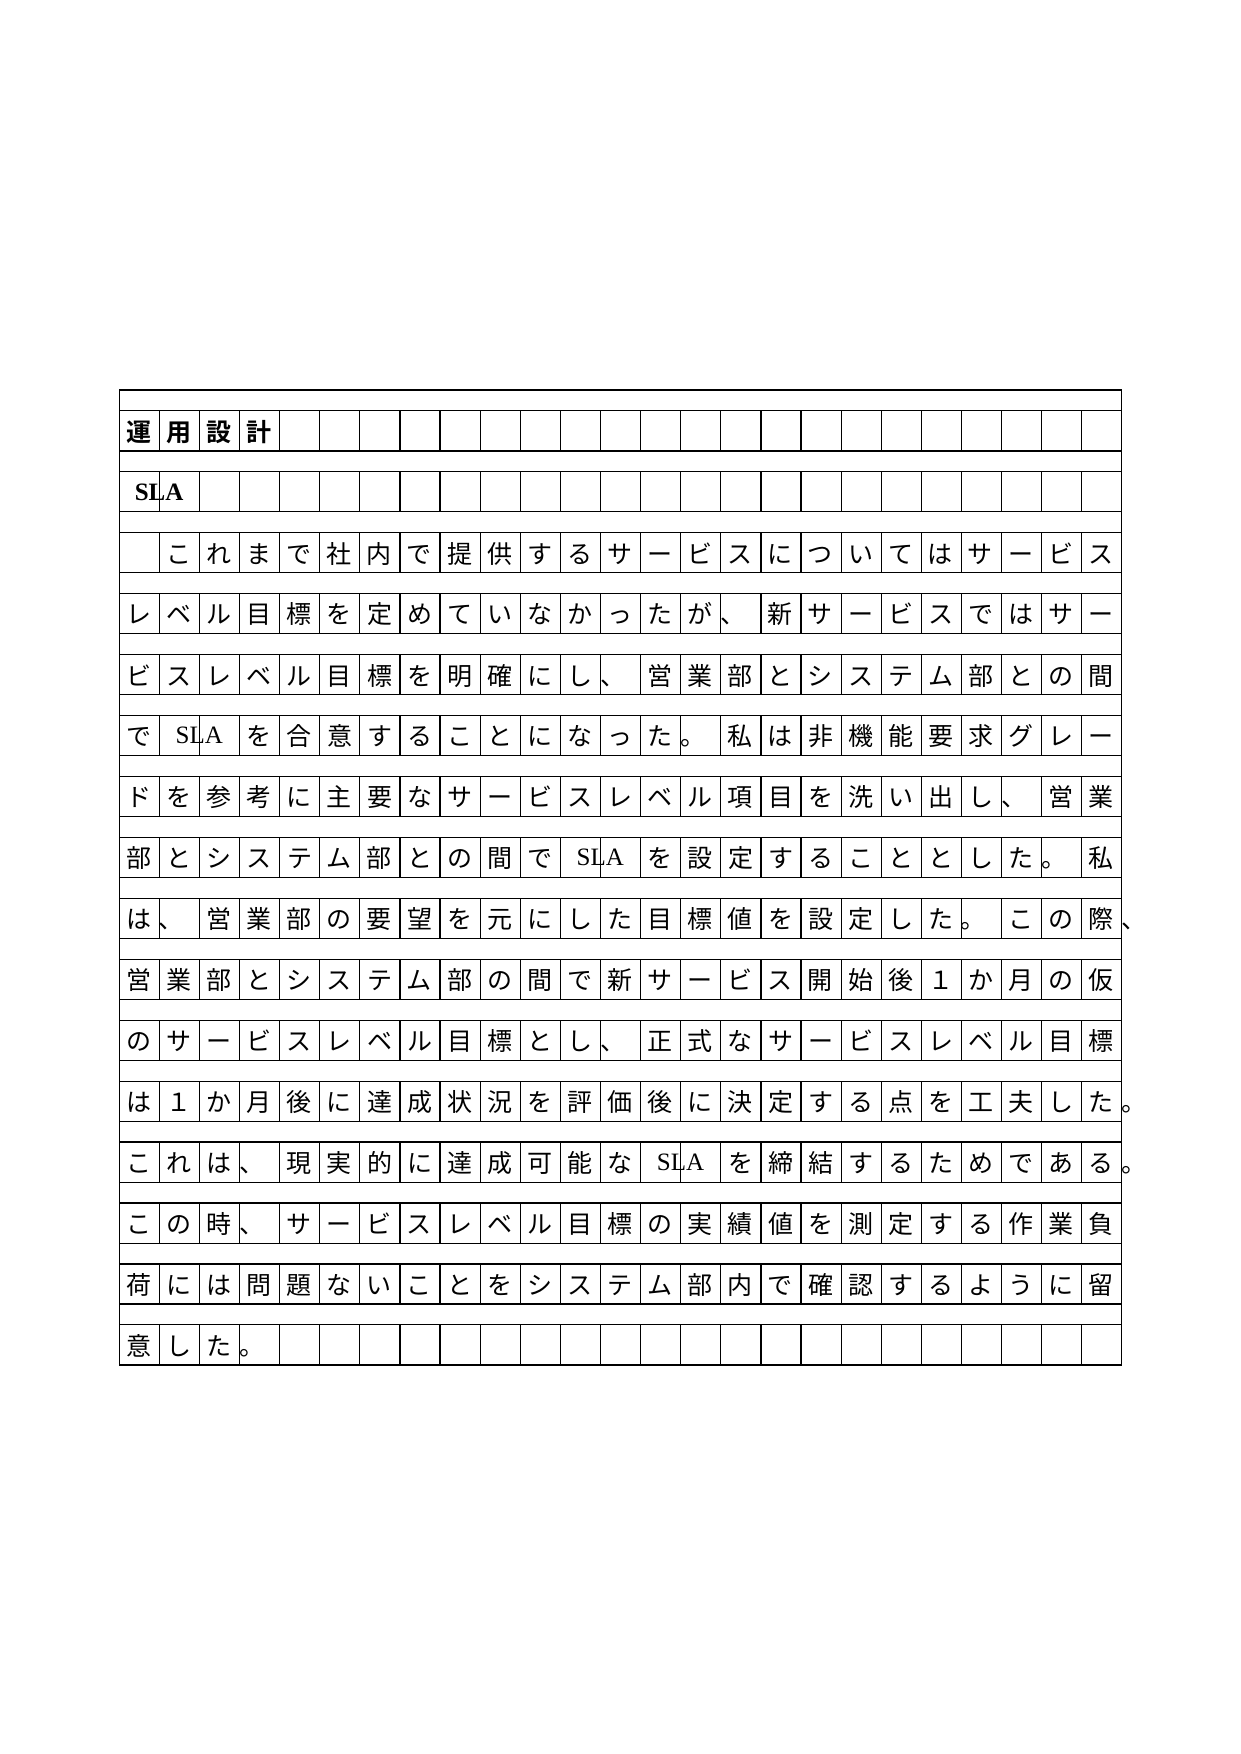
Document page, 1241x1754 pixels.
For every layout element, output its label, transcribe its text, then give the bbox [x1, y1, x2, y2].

text これまで社内で提供するサービスについてはサービスレベル目標を定めていなかったが、新サービスではサービスレベル目標を明確にし、営業部とシステム部との間でSLAを合意することになった。私は非機能要求グレードを参考に主要なサービスレベル項目を洗い出し、営業部とシステム部との間でSLAを設定することとした。私は、営業部の要望を元にした目標値を設定した。この際、営業部とシステム部の間で新サービス開始後１か月の仮のサービスレベル目標とし、正式なサービスレベル目標は１か月後に達成状況を評価後に決定する点を工夫した。これは、現実的に達成可能なSLAを締結するためである。この時、サービスレベル目標の実績値を測定する作業負荷には問題ないことをシステム部内で確認するように留意した。 [120, 573, 1121, 593]
text 設 [200, 411, 239, 450]
text SLA [401, 472, 439, 511]
text これまで社内で提供するサービスについてはサービスレベル目標を定めていなかったが、新サービスではサービスレベル目標を明確にし、営業部とシステム部との間でSLAを合意することになった。私は非機能要求グレードを参考に主要なサービスレベル項目を洗い出し、営業部とシステム部との間でSLAを設定することとした。私は、営業部の要望を元にした目標値を設定した。この際、営業部とシステム部の間で新サービス開始後１か月の仮のサービスレベル目標とし、正式なサービスレベル目標は１か月後に達成状況を評価後に決定する点を工夫した。これは、現実的に達成可能なSLAを締結するためである。この時、サービスレベル目標の実績値を測定する作業負荷には問題ないことをシステム部内で確認するように留意した。 [120, 817, 1121, 837]
text [280, 411, 319, 450]
text [681, 411, 720, 450]
text [401, 411, 439, 450]
text SLA [641, 472, 680, 511]
text SLA [120, 452, 1121, 471]
text [1002, 411, 1041, 450]
text SLA [842, 472, 881, 511]
text SLA [882, 472, 921, 511]
text SLA [521, 472, 560, 511]
text SLA [962, 472, 1001, 511]
text 用 [160, 411, 199, 450]
text これまで社内で提供するサービスについてはサービスレベル目標を定めていなかったが、新サービスではサービスレベル目標を明確にし、営業部とシステム部との間でSLAを合意することになった。私は非機能要求グレードを参考に主要なサービスレベル項目を洗い出し、営業部とシステム部との間でSLAを設定することとした。私は、営業部の要望を元にした目標値を設定した。この際、営業部とシステム部の間で新サービス開始後１か月の仮のサービスレベル目標とし、正式なサービスレベル目標は１か月後に達成状況を評価後に決定する点を工夫した。これは、現実的に達成可能なSLAを締結するためである。この時、サービスレベル目標の実績値を測定する作業負荷には問題ないことをシステム部内で確認するように留意した。 [120, 1000, 1121, 1020]
text SLA [280, 472, 319, 511]
text これまで社内で提供するサービスについてはサービスレベル目標を定めていなかったが、新サービスではサービスレベル目標を明確にし、営業部とシステム部との間でSLAを合意することになった。私は非機能要求グレードを参考に主要なサービスレベル項目を洗い出し、営業部とシステム部との間でSLAを設定することとした。私は、営業部の要望を元にした目標値を設定した。この際、営業部とシステム部の間で新サービス開始後１か月の仮のサービスレベル目標とし、正式なサービスレベル目標は１か月後に達成状況を評価後に決定する点を工夫した。これは、現実的に達成可能なSLAを締結するためである。この時、サービスレベル目標の実績値を測定する作業負荷には問題ないことをシステム部内で確認するように留意した。 [120, 634, 1121, 654]
text [120, 391, 1121, 410]
text SLA [240, 472, 279, 511]
text [601, 411, 640, 450]
text SLA [1082, 472, 1121, 511]
text [360, 411, 399, 450]
text [641, 411, 680, 450]
text SLA [481, 472, 520, 511]
text 運 [120, 411, 159, 450]
text [802, 411, 841, 450]
text SLA [160, 472, 199, 511]
text これまで社内で提供するサービスについてはサービスレベル目標を定めていなかったが、新サービスではサービスレベル目標を明確にし、営業部とシステム部との間でSLAを合意することになった。私は非機能要求グレードを参考に主要なサービスレベル項目を洗い出し、営業部とシステム部との間でSLAを設定することとした。私は、営業部の要望を元にした目標値を設定した。この際、営業部とシステム部の間で新サービス開始後１か月の仮のサービスレベル目標とし、正式なサービスレベル目標は１か月後に達成状況を評価後に決定する点を工夫した。これは、現実的に達成可能なSLAを締結するためである。この時、サービスレベル目標の実績値を測定する作業負荷には問題ないことをシステム部内で確認するように留意した。 [120, 756, 1121, 776]
text [882, 411, 921, 450]
text [521, 411, 560, 450]
text これまで社内で提供するサービスについてはサービスレベル目標を定めていなかったが、新サービスではサービスレベル目標を明確にし、営業部とシステム部との間でSLAを合意することになった。私は非機能要求グレードを参考に主要なサービスレベル項目を洗い出し、営業部とシステム部との間でSLAを設定することとした。私は、営業部の要望を元にした目標値を設定した。この際、営業部とシステム部の間で新サービス開始後１か月の仮のサービスレベル目標とし、正式なサービスレベル目標は１か月後に達成状況を評価後に決定する点を工夫した。これは、現実的に達成可能なSLAを締結するためである。この時、サービスレベル目標の実績値を測定する作業負荷には問題ないことをシステム部内で確認するように留意した。 [120, 1305, 1121, 1324]
text SLA [802, 472, 841, 511]
text これまで社内で提供するサービスについてはサービスレベル目標を定めていなかったが、新サービスではサービスレベル目標を明確にし、営業部とシステム部との間でSLAを合意することになった。私は非機能要求グレードを参考に主要なサービスレベル項目を洗い出し、営業部とシステム部との間でSLAを設定することとした。私は、営業部の要望を元にした目標値を設定した。この際、営業部とシステム部の間で新サービス開始後１か月の仮のサービスレベル目標とし、正式なサービスレベル目標は１か月後に達成状況を評価後に決定する点を工夫した。これは、現実的に達成可能なSLAを締結するためである。この時、サービスレベル目標の実績値を測定する作業負荷には問題ないことをシステム部内で確認するように留意した。 [120, 695, 1121, 715]
text [441, 411, 480, 450]
text [561, 411, 600, 450]
text [762, 411, 800, 450]
text [320, 411, 359, 450]
text SLA [561, 472, 600, 511]
text SLA [1002, 472, 1041, 511]
text [1042, 411, 1081, 450]
text SLA [721, 472, 760, 511]
text SLA [200, 472, 239, 511]
text SLA [320, 472, 359, 511]
text [922, 411, 961, 450]
text SLA [120, 472, 159, 511]
text これまで社内で提供するサービスについてはサービスレベル目標を定めていなかったが、新サービスではサービスレベル目標を明確にし、営業部とシステム部との間でSLAを合意することになった。私は非機能要求グレードを参考に主要なサービスレベル項目を洗い出し、営業部とシステム部との間でSLAを設定することとした。私は、営業部の要望を元にした目標値を設定した。この際、営業部とシステム部の間で新サービス開始後１か月の仮のサービスレベル目標とし、正式なサービスレベル目標は１か月後に達成状況を評価後に決定する点を工夫した。これは、現実的に達成可能なSLAを締結するためである。この時、サービスレベル目標の実績値を測定する作業負荷には問題ないことをシステム部内で確認するように留意した。 [120, 1061, 1121, 1081]
text 計 [240, 411, 279, 450]
text これまで社内で提供するサービスについてはサービスレベル目標を定めていなかったが、新サービスではサービスレベル目標を明確にし、営業部とシステム部との間でSLAを合意することになった。私は非機能要求グレードを参考に主要なサービスレベル項目を洗い出し、営業部とシステム部との間でSLAを設定することとした。私は、営業部の要望を元にした目標値を設定した。この際、営業部とシステム部の間で新サービス開始後１か月の仮のサービスレベル目標とし、正式なサービスレベル目標は１か月後に達成状況を評価後に決定する点を工夫した。これは、現実的に達成可能なSLAを締結するためである。この時、サービスレベル目標の実績値を測定する作業負荷には問題ないことをシステム部内で確認するように留意した。 [120, 939, 1121, 959]
text SLA [601, 472, 640, 511]
text [721, 411, 760, 450]
text これまで社内で提供するサービスについてはサービスレベル目標を定めていなかったが、新サービスではサービスレベル目標を明確にし、営業部とシステム部との間でSLAを合意することになった。私は非機能要求グレードを参考に主要なサービスレベル項目を洗い出し、営業部とシステム部との間でSLAを設定することとした。私は、営業部の要望を元にした目標値を設定した。この際、営業部とシステム部の間で新サービス開始後１か月の仮のサービスレベル目標とし、正式なサービスレベル目標は１か月後に達成状況を評価後に決定する点を工夫した。これは、現実的に達成可能なSLAを締結するためである。この時、サービスレベル目標の実績値を測定する作業負荷には問題ないことをシステム部内で確認するように留意した。 [120, 1122, 1121, 1141]
text これまで社内で提供するサービスについてはサービスレベル目標を定めていなかったが、新サービスではサービスレベル目標を明確にし、営業部とシステム部との間でSLAを合意することになった。私は非機能要求グレードを参考に主要なサービスレベル項目を洗い出し、営業部とシステム部との間でSLAを設定することとした。私は、営業部の要望を元にした目標値を設定した。この際、営業部とシステム部の間で新サービス開始後１か月の仮のサービスレベル目標とし、正式なサービスレベル目標は１か月後に達成状況を評価後に決定する点を工夫した。これは、現実的に達成可能なSLAを締結するためである。この時、サービスレベル目標の実績値を測定する作業負荷には問題ないことをシステム部内で確認するように留意した。 [120, 1244, 1121, 1263]
text [962, 411, 1001, 450]
text これまで社内で提供するサービスについてはサービスレベル目標を定めていなかったが、新サービスではサービスレベル目標を明確にし、営業部とシステム部との間でSLAを合意することになった。私は非機能要求グレードを参考に主要なサービスレベル項目を洗い出し、営業部とシステム部との間でSLAを設定することとした。私は、営業部の要望を元にした目標値を設定した。この際、営業部とシステム部の間で新サービス開始後１か月の仮のサービスレベル目標とし、正式なサービスレベル目標は１か月後に達成状況を評価後に決定する点を工夫した。これは、現実的に達成可能なSLAを締結するためである。この時、サービスレベル目標の実績値を測定する作業負荷には問題ないことをシステム部内で確認するように留意した。 [120, 512, 1121, 532]
text SLA [1042, 472, 1081, 511]
text SLA [922, 472, 961, 511]
text これまで社内で提供するサービスについてはサービスレベル目標を定めていなかったが、新サービスではサービスレベル目標を明確にし、営業部とシステム部との間でSLAを合意することになった。私は非機能要求グレードを参考に主要なサービスレベル項目を洗い出し、営業部とシステム部との間でSLAを設定することとした。私は、営業部の要望を元にした目標値を設定した。この際、営業部とシステム部の間で新サービス開始後１か月の仮のサービスレベル目標とし、正式なサービスレベル目標は１か月後に達成状況を評価後に決定する点を工夫した。これは、現実的に達成可能なSLAを締結するためである。この時、サービスレベル目標の実績値を測定する作業負荷には問題ないことをシステム部内で確認するように留意した。 [120, 1183, 1121, 1202]
text SLA [441, 472, 480, 511]
text SLA [360, 472, 399, 511]
text SLA [681, 472, 720, 511]
text [842, 411, 881, 450]
text [1082, 411, 1121, 450]
text SLA [762, 472, 800, 511]
text [481, 411, 520, 450]
text これまで社内で提供するサービスについてはサービスレベル目標を定めていなかったが、新サービスではサービスレベル目標を明確にし、営業部とシステム部との間でSLAを合意することになった。私は非機能要求グレードを参考に主要なサービスレベル項目を洗い出し、営業部とシステム部との間でSLAを設定することとした。私は、営業部の要望を元にした目標値を設定した。この際、営業部とシステム部の間で新サービス開始後１か月の仮のサービスレベル目標とし、正式なサービスレベル目標は１か月後に達成状況を評価後に決定する点を工夫した。これは、現実的に達成可能なSLAを締結するためである。この時、サービスレベル目標の実績値を測定する作業負荷には問題ないことをシステム部内で確認するように留意した。 [120, 878, 1121, 898]
